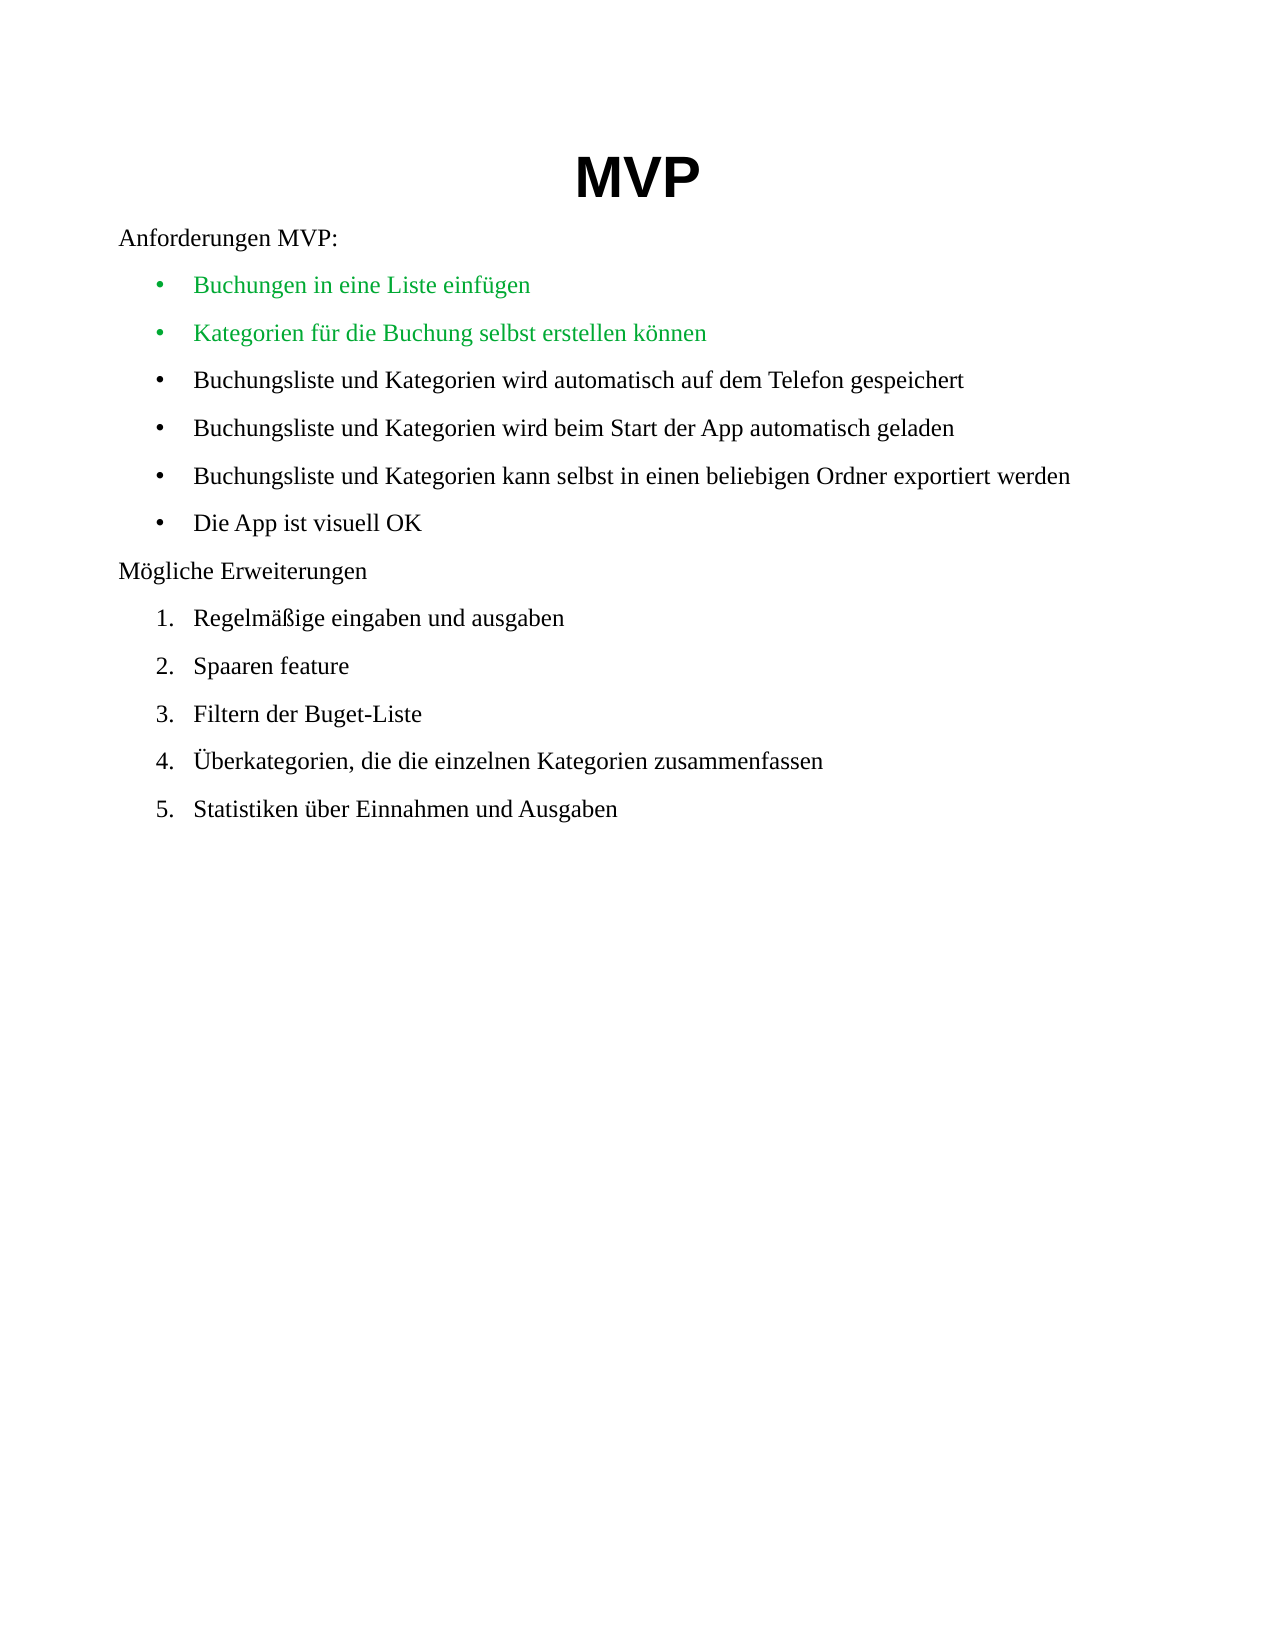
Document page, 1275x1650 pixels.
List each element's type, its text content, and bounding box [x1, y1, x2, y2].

list Die App ist visuell OK [156, 508, 1157, 537]
list Spaaren feature [156, 651, 1157, 680]
list Regelmäßige eingaben und ausgaben [156, 603, 1157, 632]
list Buchungsliste und Kategorien wird automatisch auf dem Telefon gespeichert [156, 366, 1157, 394]
list Statistiken über Einnahmen und Ausgaben [156, 794, 1157, 823]
text Mögliche Erweiterungen [118, 556, 1157, 585]
list Buchungsliste und Kategorien wird beim Start der App automatisch geladen [156, 413, 1157, 442]
text Anforderungen MVP: [118, 223, 1157, 251]
title MVP [118, 143, 1157, 210]
list Kategorien für die Buchung selbst erstellen können [156, 318, 1157, 347]
list Filtern der Buget-Liste [156, 699, 1157, 727]
list Buchungen in eine Liste einfügen [156, 270, 1157, 299]
list Überkategorien, die die einzelnen Kategorien zusammenfassen [156, 746, 1157, 775]
list Buchungsliste und Kategorien kann selbst in einen beliebigen Ordner exportiert werden [156, 461, 1157, 489]
